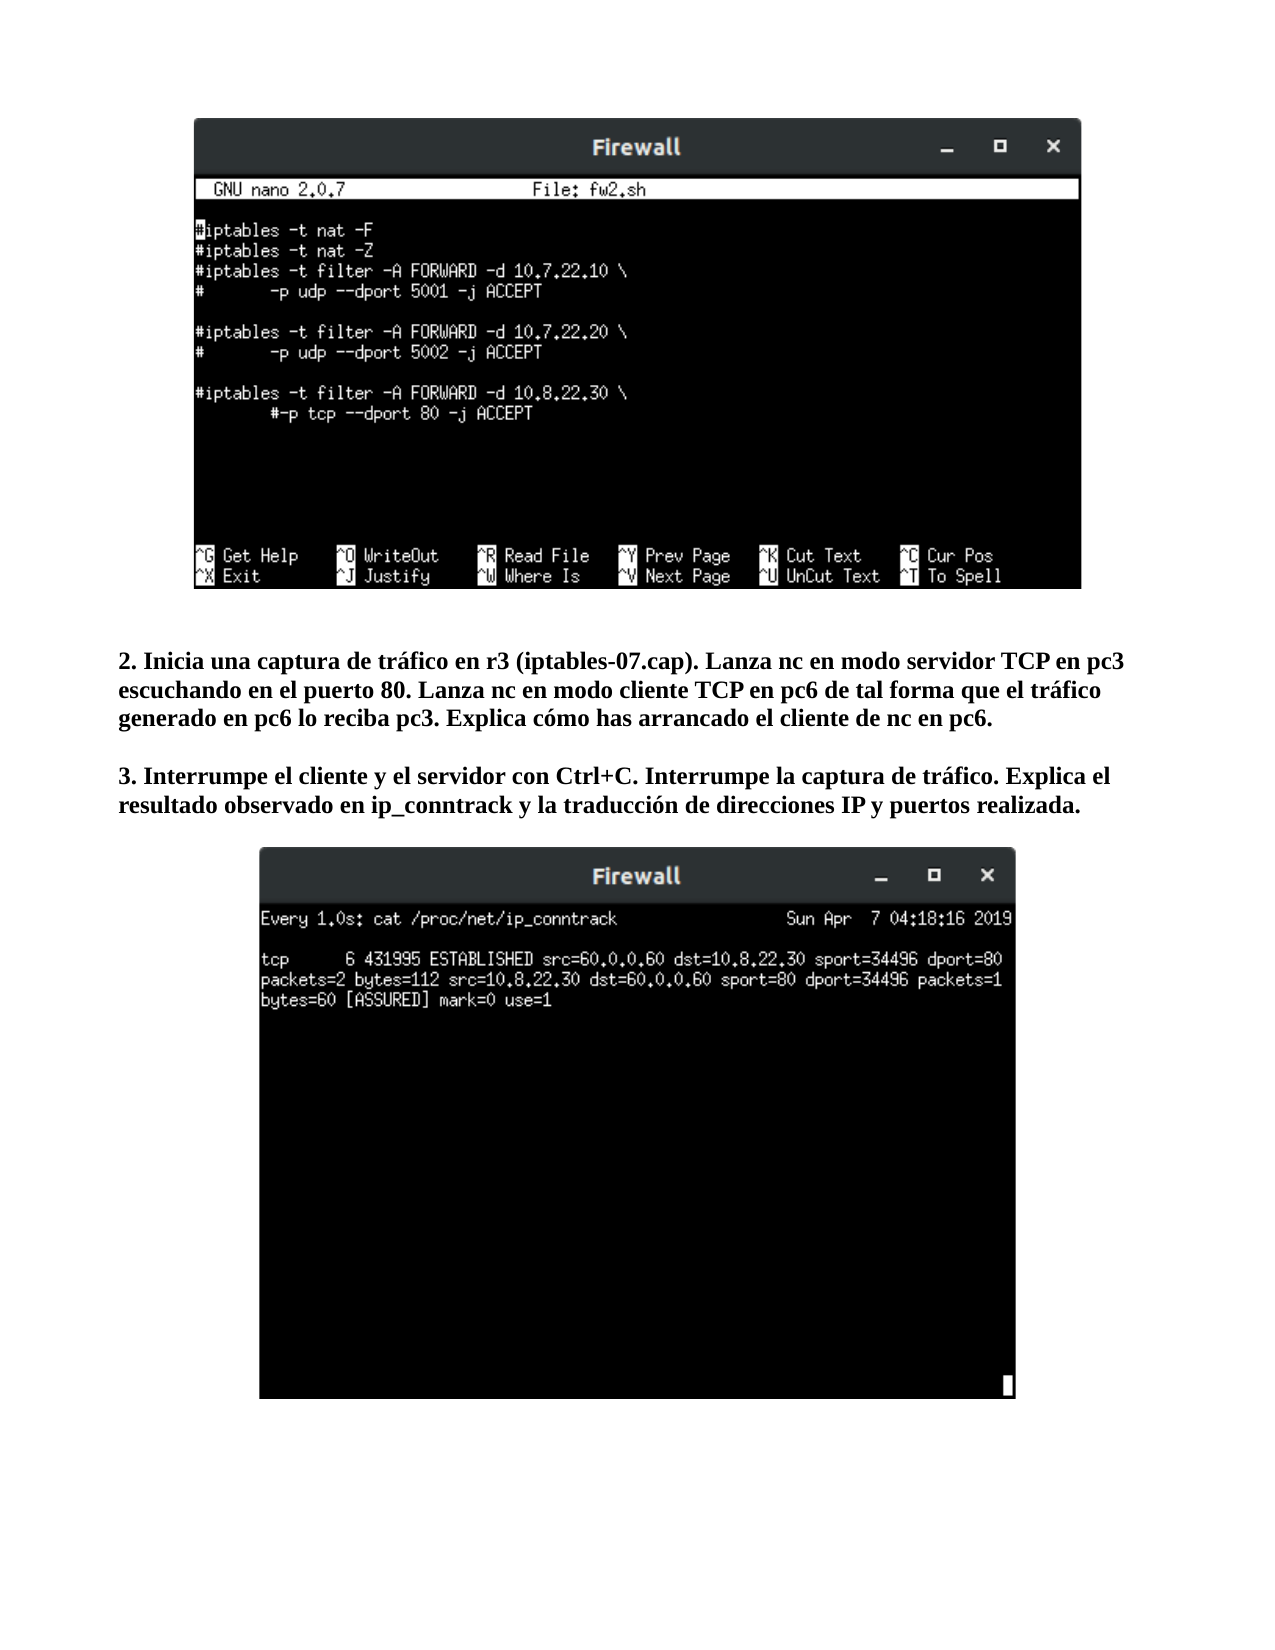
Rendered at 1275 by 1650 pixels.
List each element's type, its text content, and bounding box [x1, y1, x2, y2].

text 2. Inicia una captura de tráfico en r3 (iptables-07.cap). Lanza nc en modo servidor TCP en pc3 [118, 646, 1157, 675]
text resultado observado en ip_conntrack y la traducción de direcciones IP y puertos realizada. [118, 790, 1157, 818]
picture [193, 118, 1082, 589]
picture [259, 847, 1016, 1399]
text 3. Interrumpe el cliente y el servidor con Ctrl+C. Interrumpe la captura de tráfico. Explica el [118, 761, 1157, 790]
text escuchando en el puerto 80. Lanza nc en modo cliente TCP en pc6 de tal forma que el tráfico [118, 675, 1157, 703]
text generado en pc6 lo reciba pc3. Explica cómo has arrancado el cliente de nc en pc6. [118, 703, 1157, 732]
